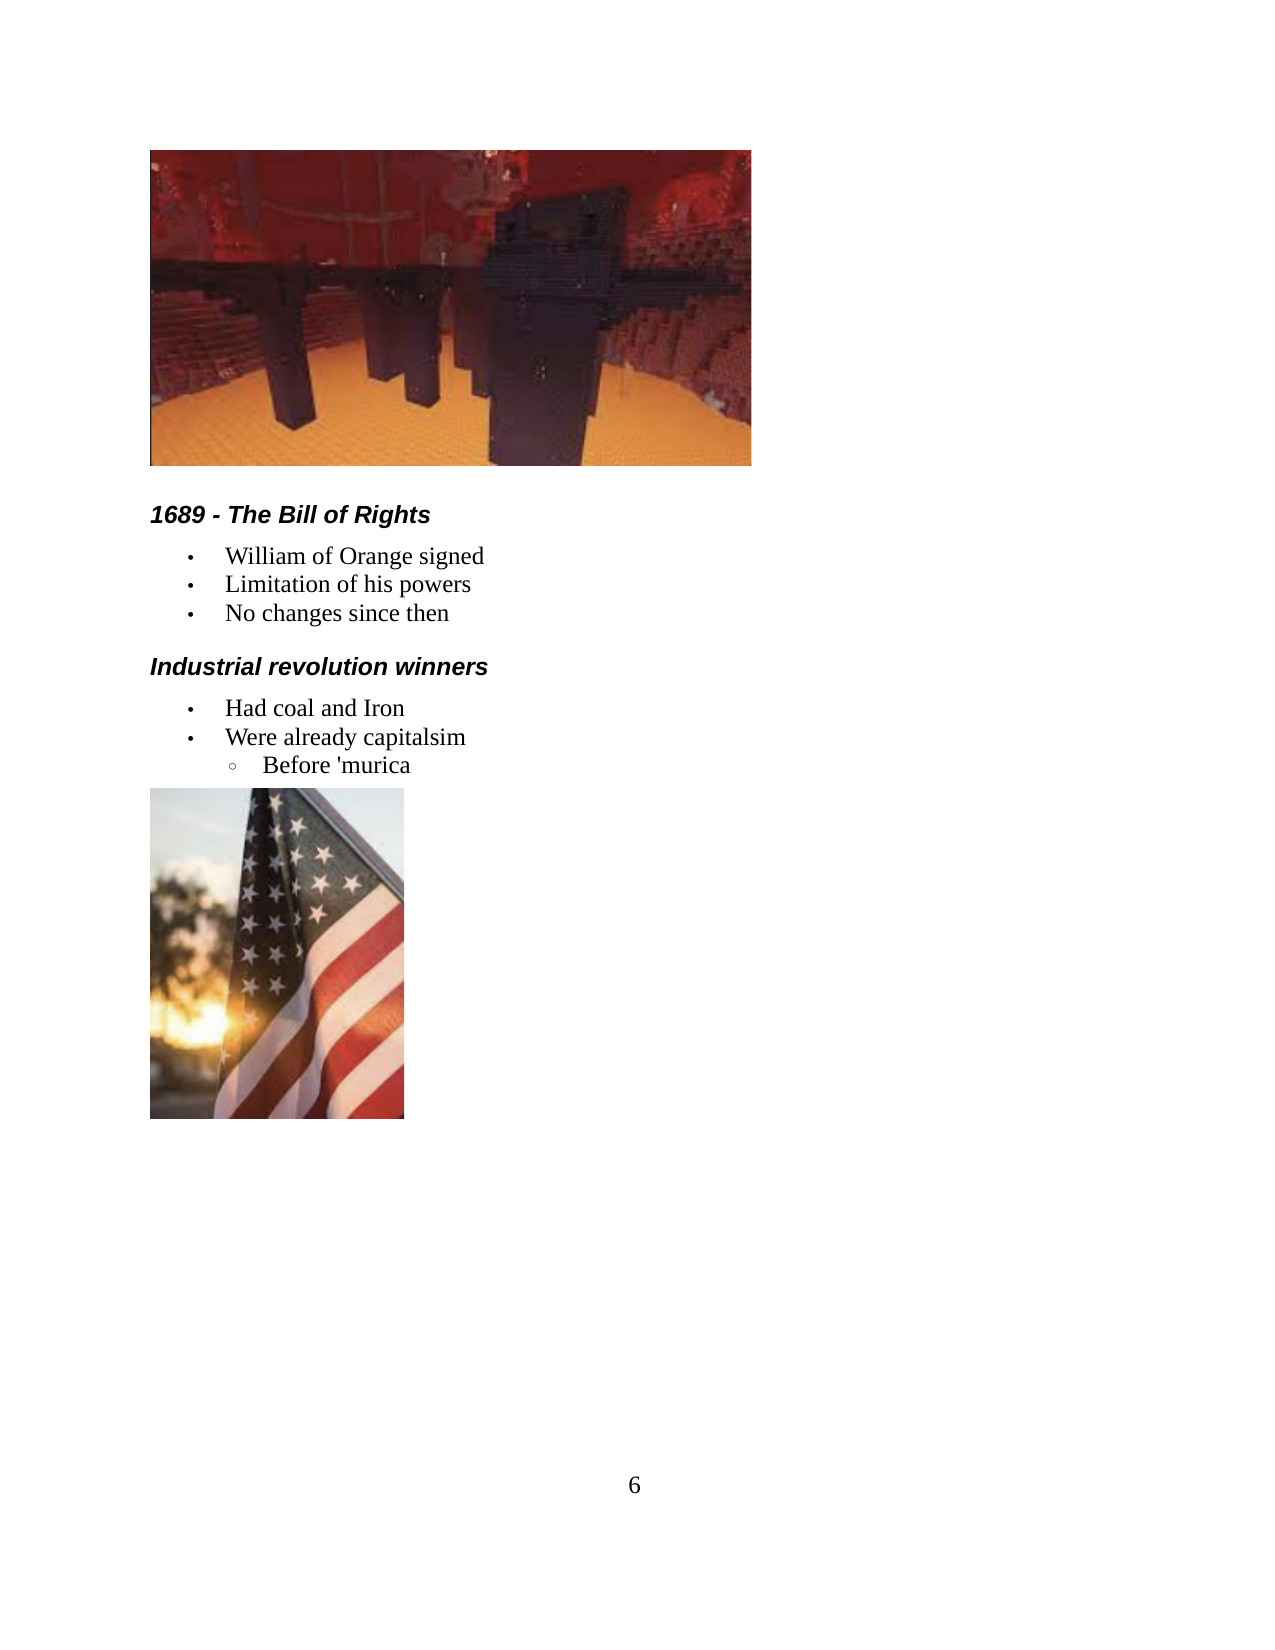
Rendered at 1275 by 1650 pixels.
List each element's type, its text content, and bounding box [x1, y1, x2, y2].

list Had coal and Iron [187, 693, 1125, 722]
picture [150, 788, 405, 1119]
list Were already capitalsim [187, 722, 1125, 751]
list Limitation of his powers [187, 569, 1125, 598]
subtitle 1689 - The Bill of Rights [150, 500, 1125, 528]
picture [150, 150, 752, 466]
list No changes since then [187, 598, 1125, 627]
subtitle Industrial revolution winners [150, 652, 1125, 681]
list William of Orange signed [187, 541, 1125, 569]
list Before 'murica [225, 751, 1125, 779]
